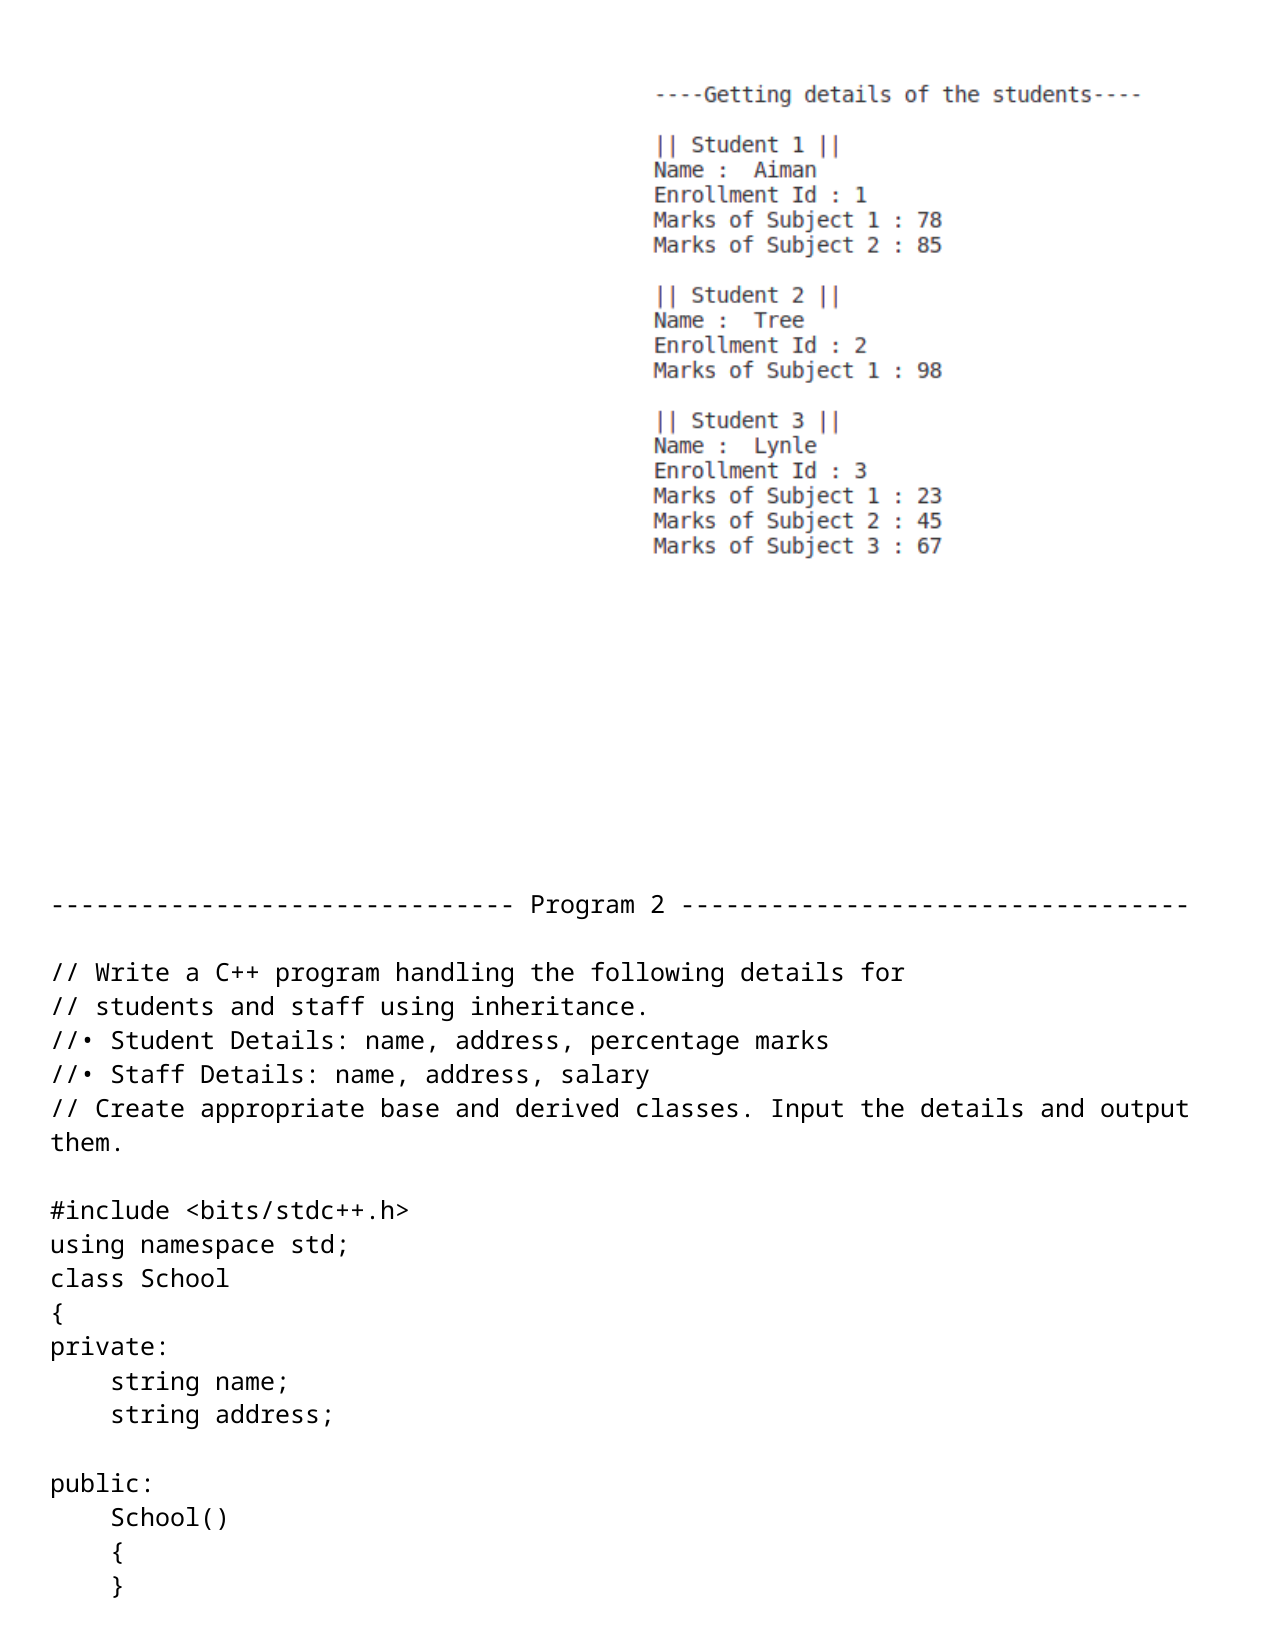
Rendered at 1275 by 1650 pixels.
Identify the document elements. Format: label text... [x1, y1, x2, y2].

text private: [50, 1329, 1225, 1363]
text class School [50, 1261, 1225, 1295]
text string address; [50, 1397, 1225, 1431]
text #include <bits/stdc++.h> [50, 1193, 1225, 1227]
text // Create appropriate base and derived classes. Input the details and output them. [50, 1091, 1225, 1159]
text public: [50, 1465, 1225, 1499]
text //• Student Details: name, address, percentage marks [50, 1022, 1225, 1057]
text // Write a C++ program handling the following details for [50, 954, 1225, 988]
text //• Staff Details: name, address, salary [50, 1057, 1225, 1091]
text { [50, 1295, 1225, 1329]
picture [632, 68, 1155, 560]
text School() [50, 1499, 1225, 1533]
text string name; [50, 1363, 1225, 1397]
text using namespace std; [50, 1227, 1225, 1261]
text // students and staff using inheritance. [50, 988, 1225, 1022]
text { [50, 1533, 1225, 1567]
text } [50, 1567, 1225, 1602]
text ------------------------------- Program 2 ---------------------------------- [50, 886, 1225, 920]
